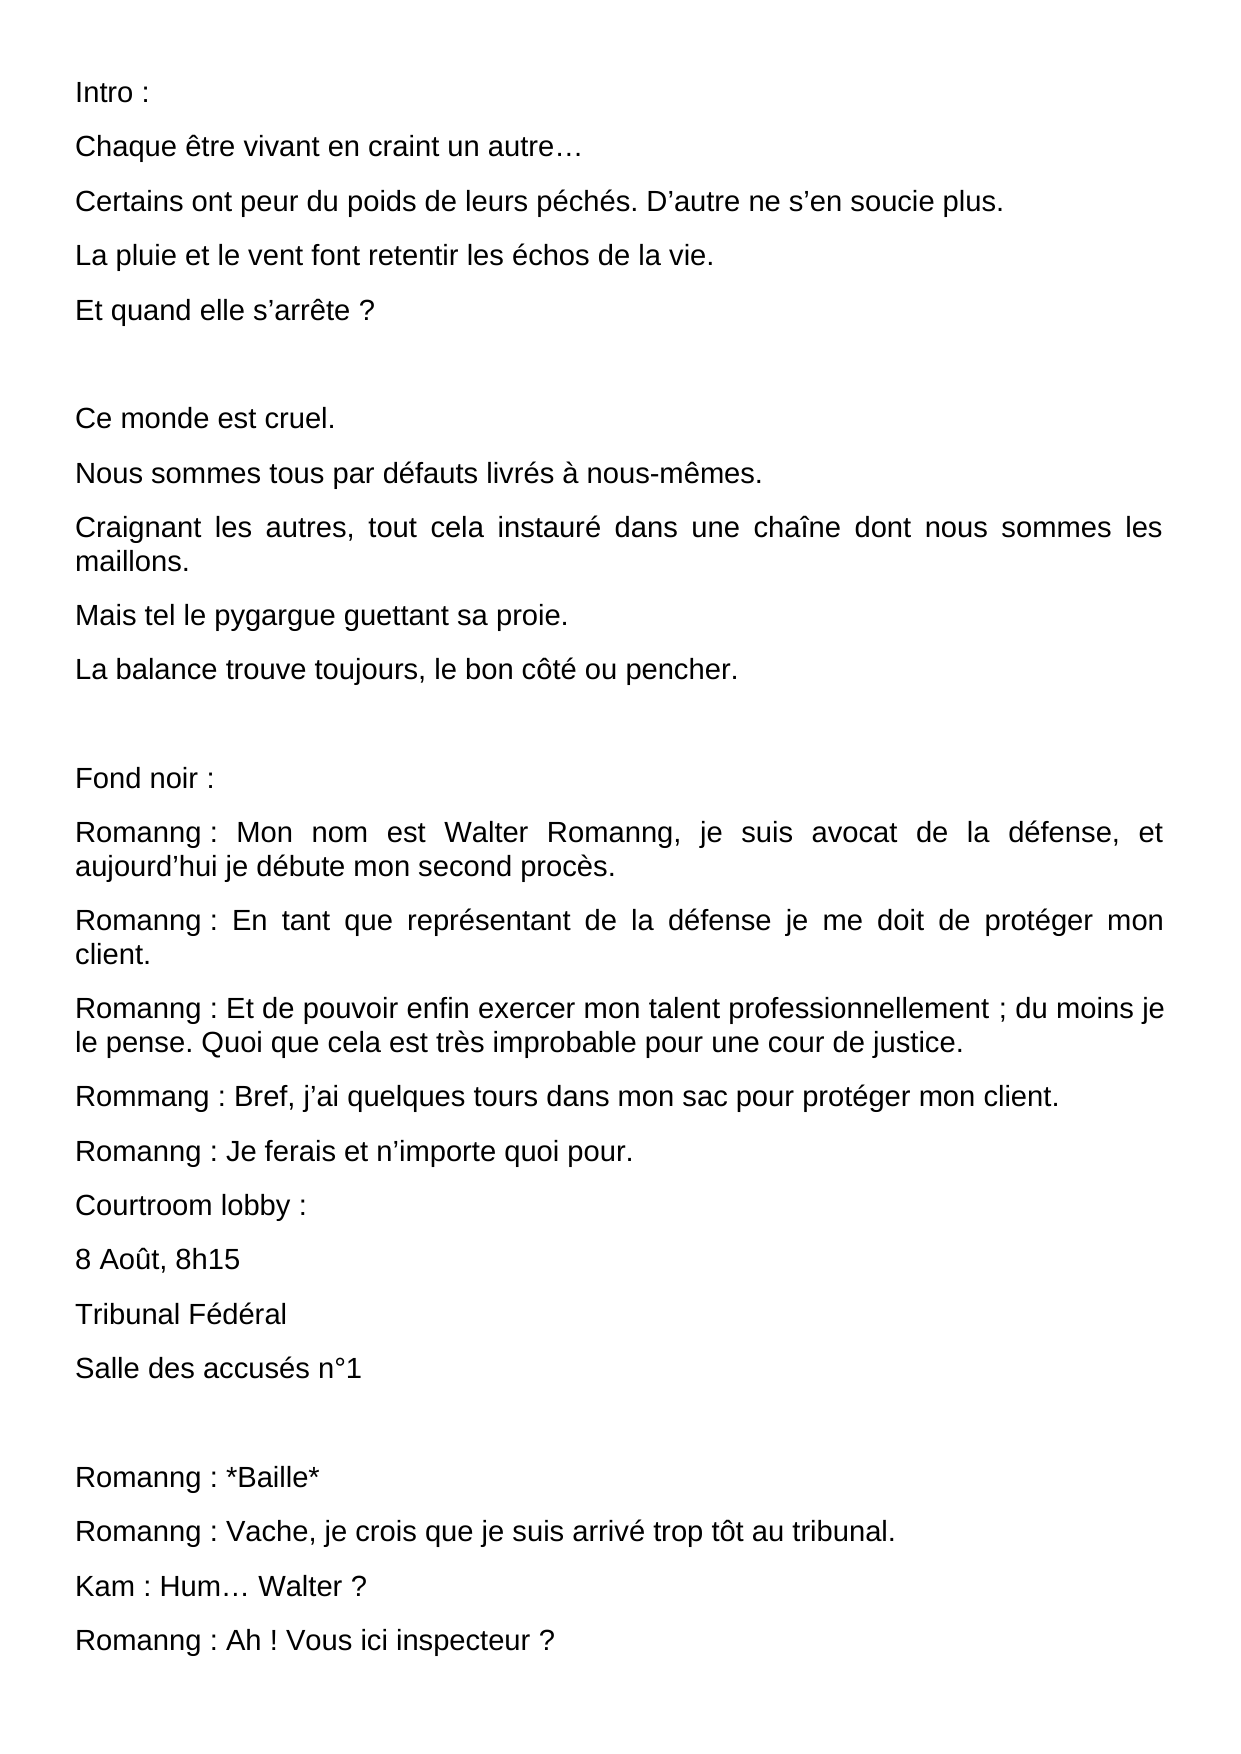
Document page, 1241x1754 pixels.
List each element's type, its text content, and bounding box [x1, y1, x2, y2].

text Romanng : Et de pouvoir enfin exercer mon talent professionnellement ; du moins je le pense. Quoi que cela est très improbable pour une cour de justice. [75, 991, 1165, 1058]
text Et quand elle s’arrête ? [75, 292, 1165, 326]
text Tribunal Fédéral [75, 1297, 1165, 1330]
text Kam : Hum… Walter ? [75, 1568, 1165, 1602]
text Romanng : Ah ! Vous ici inspecteur ? [75, 1623, 1165, 1656]
text La pluie et le vent font retentir les échos de la vie. [75, 238, 1165, 272]
text Romanng : En tant que représentant de la défense je me doit de protéger mon client. [75, 903, 1165, 970]
text Ce monde est cruel. [75, 401, 1165, 435]
text Mais tel le pygargue guettant sa proie. [75, 598, 1165, 631]
text 8 Août, 8h15 [75, 1242, 1165, 1276]
text Certains ont peur du poids de leurs péchés. D’autre ne s’en soucie plus. [75, 184, 1165, 217]
text Romanng : *Baille* [75, 1460, 1165, 1493]
text Fond noir : [75, 761, 1165, 794]
text Romanng : Vache, je crois que je suis arrivé trop tôt au tribunal. [75, 1514, 1165, 1548]
text Rommang : Bref, j’ai quelques tours dans mon sac pour protéger mon client. [75, 1079, 1165, 1113]
text Romanng : Mon nom est Walter Romanng, je suis avocat de la défense, et aujourd’hui je débute mon second procès. [75, 815, 1165, 882]
text Intro : [75, 75, 1165, 108]
text La balance trouve toujours, le bon côté ou pencher. [75, 652, 1165, 686]
text Nous sommes tous par défauts livrés à nous-mêmes. [75, 456, 1165, 489]
text Courtroom lobby : [75, 1188, 1165, 1221]
text Chaque être vivant en craint un autre… [75, 129, 1165, 163]
text Romanng : Je ferais et n’importe quoi pour. [75, 1133, 1165, 1167]
text Craignant les autres, tout cela instauré dans une chaîne dont nous sommes les maillons. [75, 510, 1165, 577]
text Salle des accusés n°1 [75, 1351, 1165, 1384]
